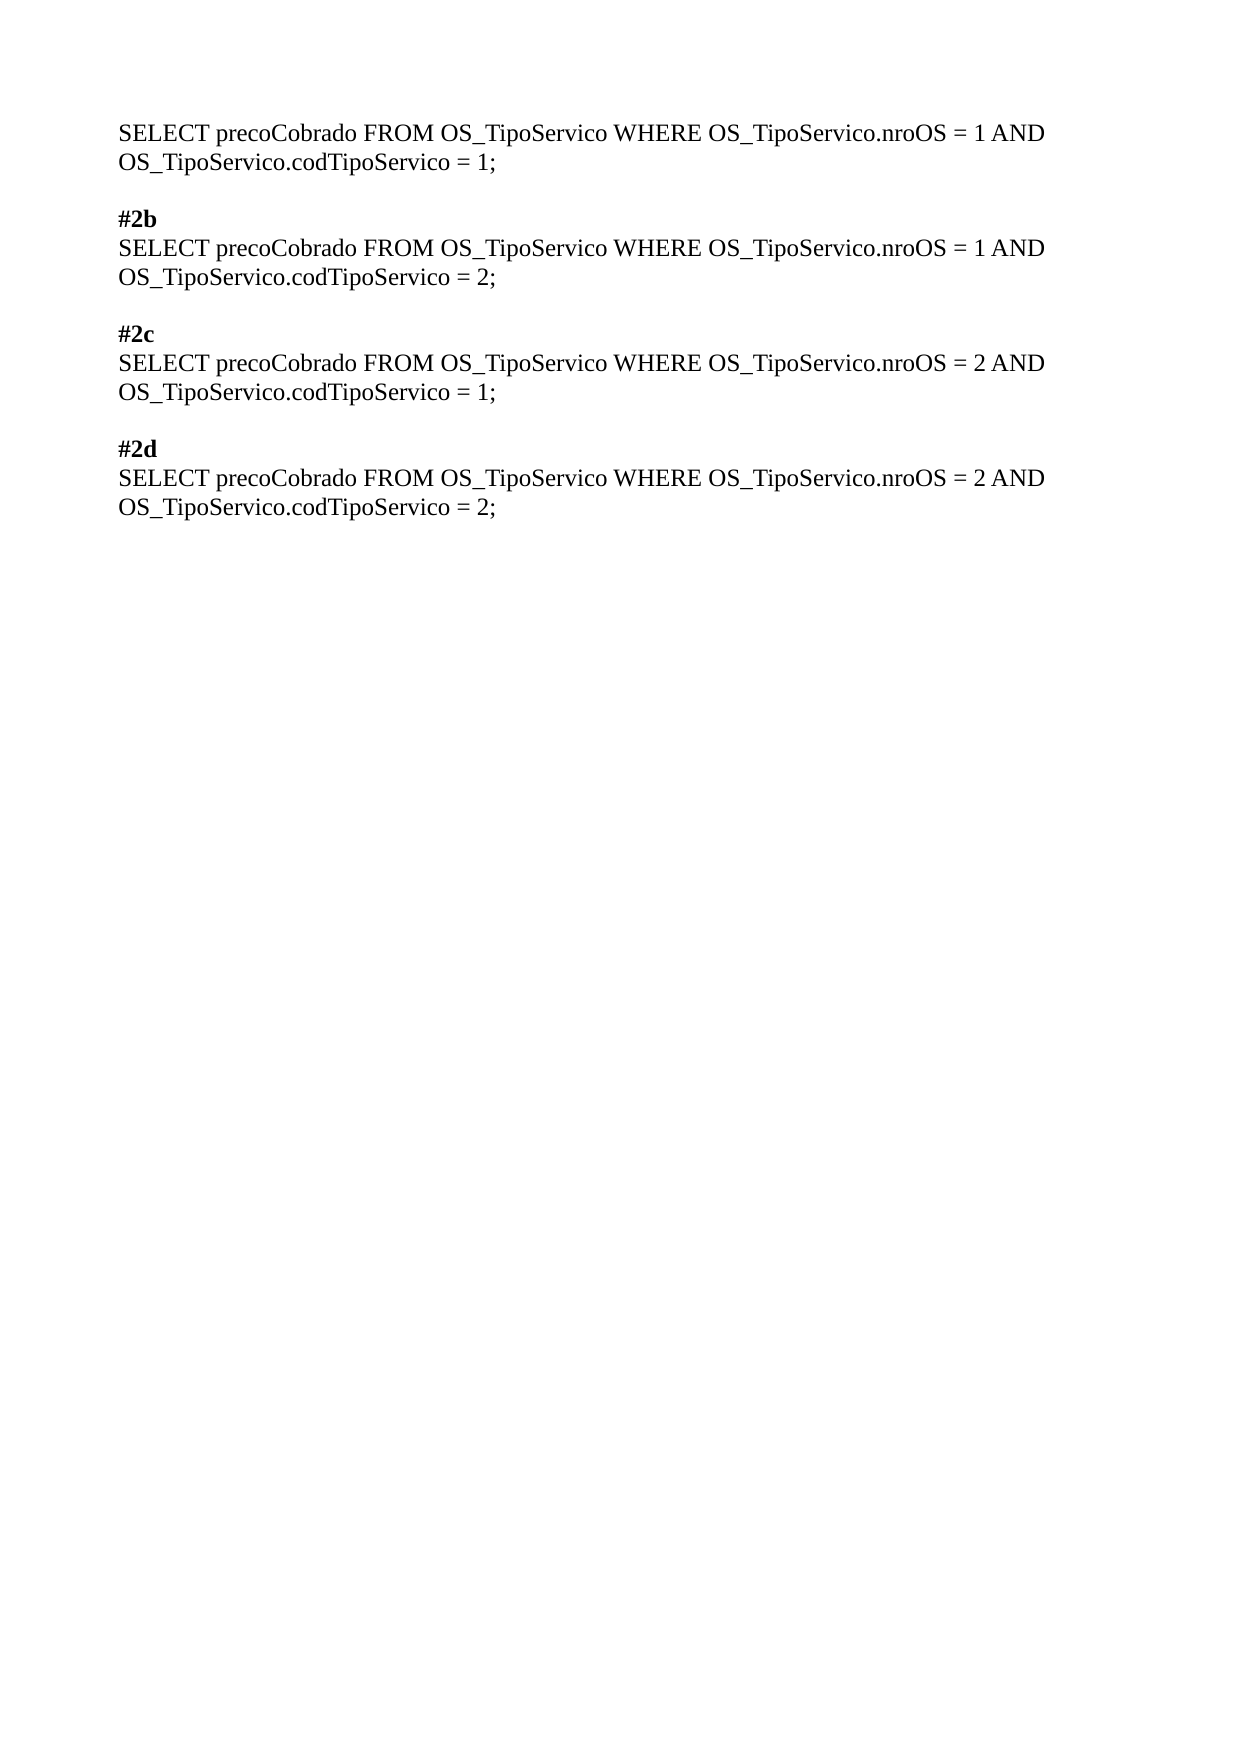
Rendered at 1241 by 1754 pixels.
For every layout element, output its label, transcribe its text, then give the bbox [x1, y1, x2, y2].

text #2b [118, 204, 1122, 233]
text SELECT precoCobrado FROM OS_TipoServico WHERE OS_TipoServico.nroOS = 2 AND OS_TipoServico.codTipoServico = 2; [118, 463, 1122, 521]
text #2c [118, 319, 1122, 348]
text #2d [118, 434, 1122, 463]
text SELECT precoCobrado FROM OS_TipoServico WHERE OS_TipoServico.nroOS = 1 AND OS_TipoServico.codTipoServico = 1; [118, 118, 1122, 176]
text SELECT precoCobrado FROM OS_TipoServico WHERE OS_TipoServico.nroOS = 1 AND OS_TipoServico.codTipoServico = 2; [118, 233, 1122, 291]
text SELECT precoCobrado FROM OS_TipoServico WHERE OS_TipoServico.nroOS = 2 AND OS_TipoServico.codTipoServico = 1; [118, 348, 1122, 406]
